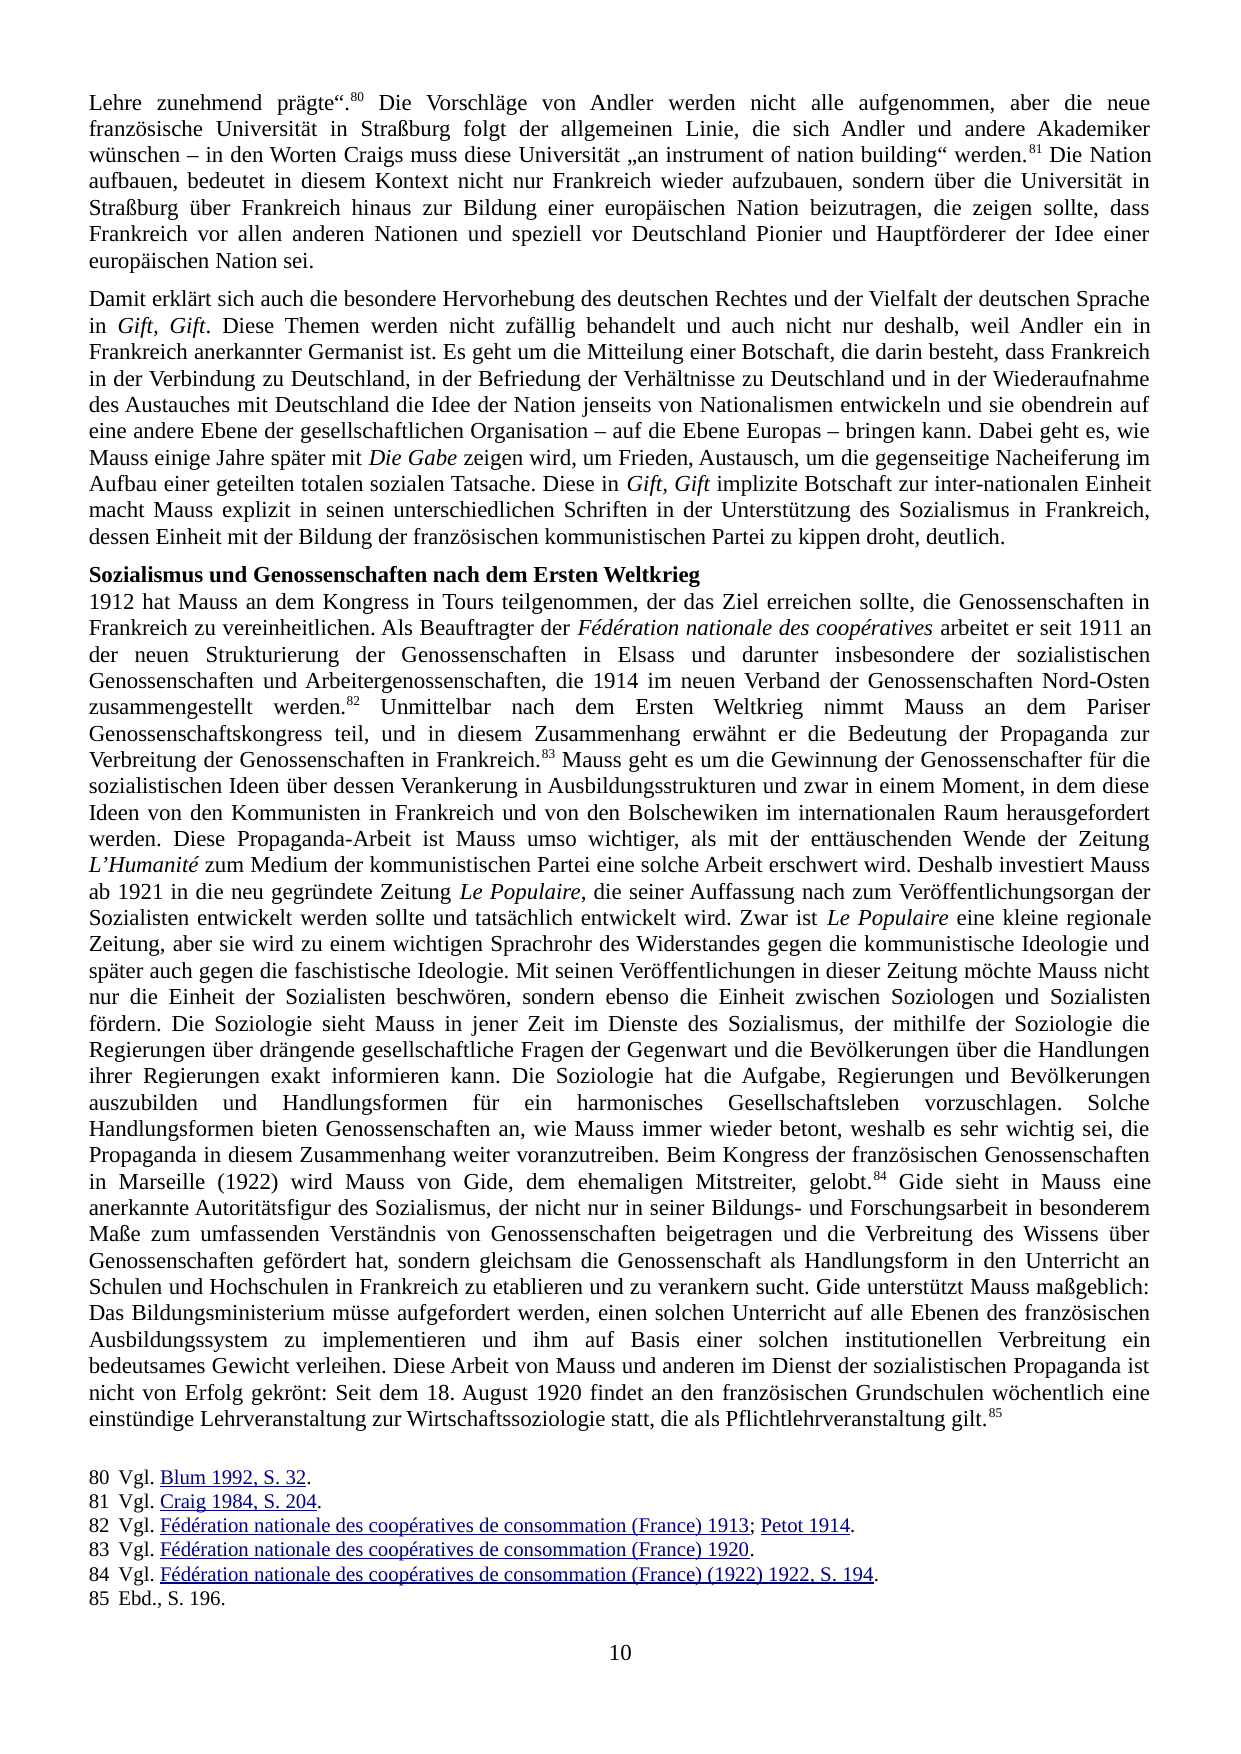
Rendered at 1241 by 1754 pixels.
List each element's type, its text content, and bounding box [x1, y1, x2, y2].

text Ebd., S. 196. [88, 1586, 1152, 1609]
text Vgl. Blum 1992, S. 32. [88, 1465, 1152, 1489]
text Vgl. Fédération nationale des coopératives de consommation (France) 1913; Petot 1914. [88, 1513, 1152, 1537]
text Vgl. Fédération nationale des coopératives de consommation (France) 1920. [88, 1537, 1152, 1561]
text Lehre zunehmend prägte“. Die Vorschläge von Andler werden nicht alle aufgenommen, aber die neue französische Universität in Straßburg folgt der allgemeinen Linie, die sich Andler und andere Akademiker wünschen – in den Worten Craigs muss diese Universität „an instrument of nation building“ werden. Die Nation aufbauen, bedeutet in diesem Kontext nicht nur Frankreich wieder aufzubauen, sondern über die Universität in Straßburg über Frankreich hinaus zur Bildung einer europäischen Nation beizutragen, die zeigen sollte, dass Frankreich vor allen anderen Nationen und speziell vor Deutschland Pionier und Hauptförderer der Idee einer europäischen Nation sei. [88, 88, 1152, 273]
text Vgl. Craig 1984, S. 204. [88, 1489, 1152, 1513]
subtitle Sozialismus und Genossenschaften nach dem Ersten Weltkrieg [88, 562, 1152, 588]
text 1912 hat Mauss an dem Kongress in Tours teilgenommen, der das Ziel erreichen sollte, die Genossenschaften in Frankreich zu vereinheitlichen. Als Beauftragter der Fédération nationale des coopératives arbeitet er seit 1911 an der neuen Strukturierung der Genossenschaften in Elsass und darunter insbesondere der sozialistischen Genossenschaften und Arbeitergenossenschaften, die 1914 im neuen Verband der Genossenschaften Nord-Osten zusammengestellt werden. Unmittelbar nach dem Ersten Weltkrieg nimmt Mauss an dem Pariser Genossenschaftskongress teil, und in diesem Zusammenhang erwähnt er die Bedeutung der Propaganda zur Verbreitung der Genossenschaften in Frankreich. Mauss geht es um die Gewinnung der Genossenschafter für die sozialistischen Ideen über dessen Verankerung in Ausbildungsstrukturen und zwar in einem Moment, in dem diese Ideen von den Kommunisten in Frankreich und von den Bolschewiken im internationalen Raum herausgefordert werden. Diese Propaganda-Arbeit ist Mauss umso wichtiger, als mit der enttäuschenden Wende der Zeitung L’Humanité zum Medium der kommunistischen Partei eine solche Arbeit erschwert wird. Deshalb investiert Mauss ab 1921 in die neu gegründete Zeitung Le Populaire, die seiner Auffassung nach zum Veröffentlichungsorgan der Sozialisten entwickelt werden sollte und tatsächlich entwickelt wird. Zwar ist Le Populaire eine kleine regionale Zeitung, aber sie wird zu einem wichtigen Sprachrohr des Widerstandes gegen die kommunistische Ideologie und später auch gegen die faschistische Ideologie. Mit seinen Veröffentlichungen in dieser Zeitung möchte Mauss nicht nur die Einheit der Sozialisten beschwören, sondern ebenso die Einheit zwischen Soziologen und Sozialisten fördern. Die Soziologie sieht Mauss in jener Zeit im Dienste des Sozialismus, der mithilfe der Soziologie die Regierungen über drängende gesellschaftliche Fragen der Gegenwart und die Bevölkerungen über die Handlungen ihrer Regierungen exakt informieren kann. Die Soziologie hat die Aufgabe, Regierungen und Bevölkerungen auszubilden und Handlungsformen für ein harmonisches Gesellschaftsleben vorzuschlagen. Solche Handlungsformen bieten Genossenschaften an, wie Mauss immer wieder betont, weshalb es sehr wichtig sei, die Propaganda in diesem Zusammenhang weiter voranzutreiben. Beim Kongress der französischen Genossenschaften in Marseille (1922) wird Mauss von Gide, dem ehemaligen Mitstreiter, gelobt. Gide sieht in Mauss eine anerkannte Autoritätsfigur des Sozialismus, der nicht nur in seiner Bildungs- und Forschungsarbeit in besonderem Maße zum umfassenden Verständnis von Genossenschaften beigetragen und die Verbreitung des Wissens über Genossenschaften gefördert hat, sondern gleichsam die Genossenschaft als Handlungsform in den Unterricht an Schulen und Hochschulen in Frankreich zu etablieren und zu verankern sucht. Gide unterstützt Mauss maßgeblich: Das Bildungsministerium müsse aufgefordert werden, einen solchen Unterricht auf alle Ebenen des französischen Ausbildungssystem zu implementieren und ihm auf Basis einer solchen institutionellen Verbreitung ein bedeutsames Gewicht verleihen. Diese Arbeit von Mauss und anderen im Dienst der sozialistischen Propaganda ist nicht von Erfolg gekrönt: Seit dem 18. August 1920 findet an den französischen Grundschulen wöchentlich eine einstündige Lehrveranstaltung zur Wirtschaftssoziologie statt, die als Pflichtlehrveranstaltung gilt. [88, 588, 1152, 1431]
text Damit erklärt sich auch die besondere Hervorhebung des deutschen Rechtes und der Vielfalt der deutschen Sprache in Gift, Gift. Diese Themen werden nicht zufällig behandelt und auch nicht nur deshalb, weil Andler ein in Frankreich anerkannter Germanist ist. Es geht um die Mitteilung einer Botschaft, die darin besteht, dass Frankreich in der Verbindung zu Deutschland, in der Befriedung der Verhältnisse zu Deutschland und in der Wiederaufnahme des Austauches mit Deutschland die Idee der Nation jenseits von Nationalismen entwickeln und sie obendrein auf eine andere Ebene der gesellschaftlichen Organisation – auf die Ebene Europas – bringen kann. Dabei geht es, wie Mauss einige Jahre später mit Die Gabe zeigen wird, um Frieden, Austausch, um die gegenseitige Nacheiferung im Aufbau einer geteilten totalen sozialen Tatsache. Diese in Gift, Gift implizite Botschaft zur inter-nationalen Einheit macht Mauss explizit in seinen unterschiedlichen Schriften in der Unterstützung des Sozialismus in Frankreich, dessen Einheit mit der Bildung der französischen kommunistischen Partei zu kippen droht, deutlich. [88, 286, 1152, 549]
text Vgl. Fédération nationale des coopératives de consommation (France) (1922) 1922, S. 194. [88, 1561, 1152, 1586]
